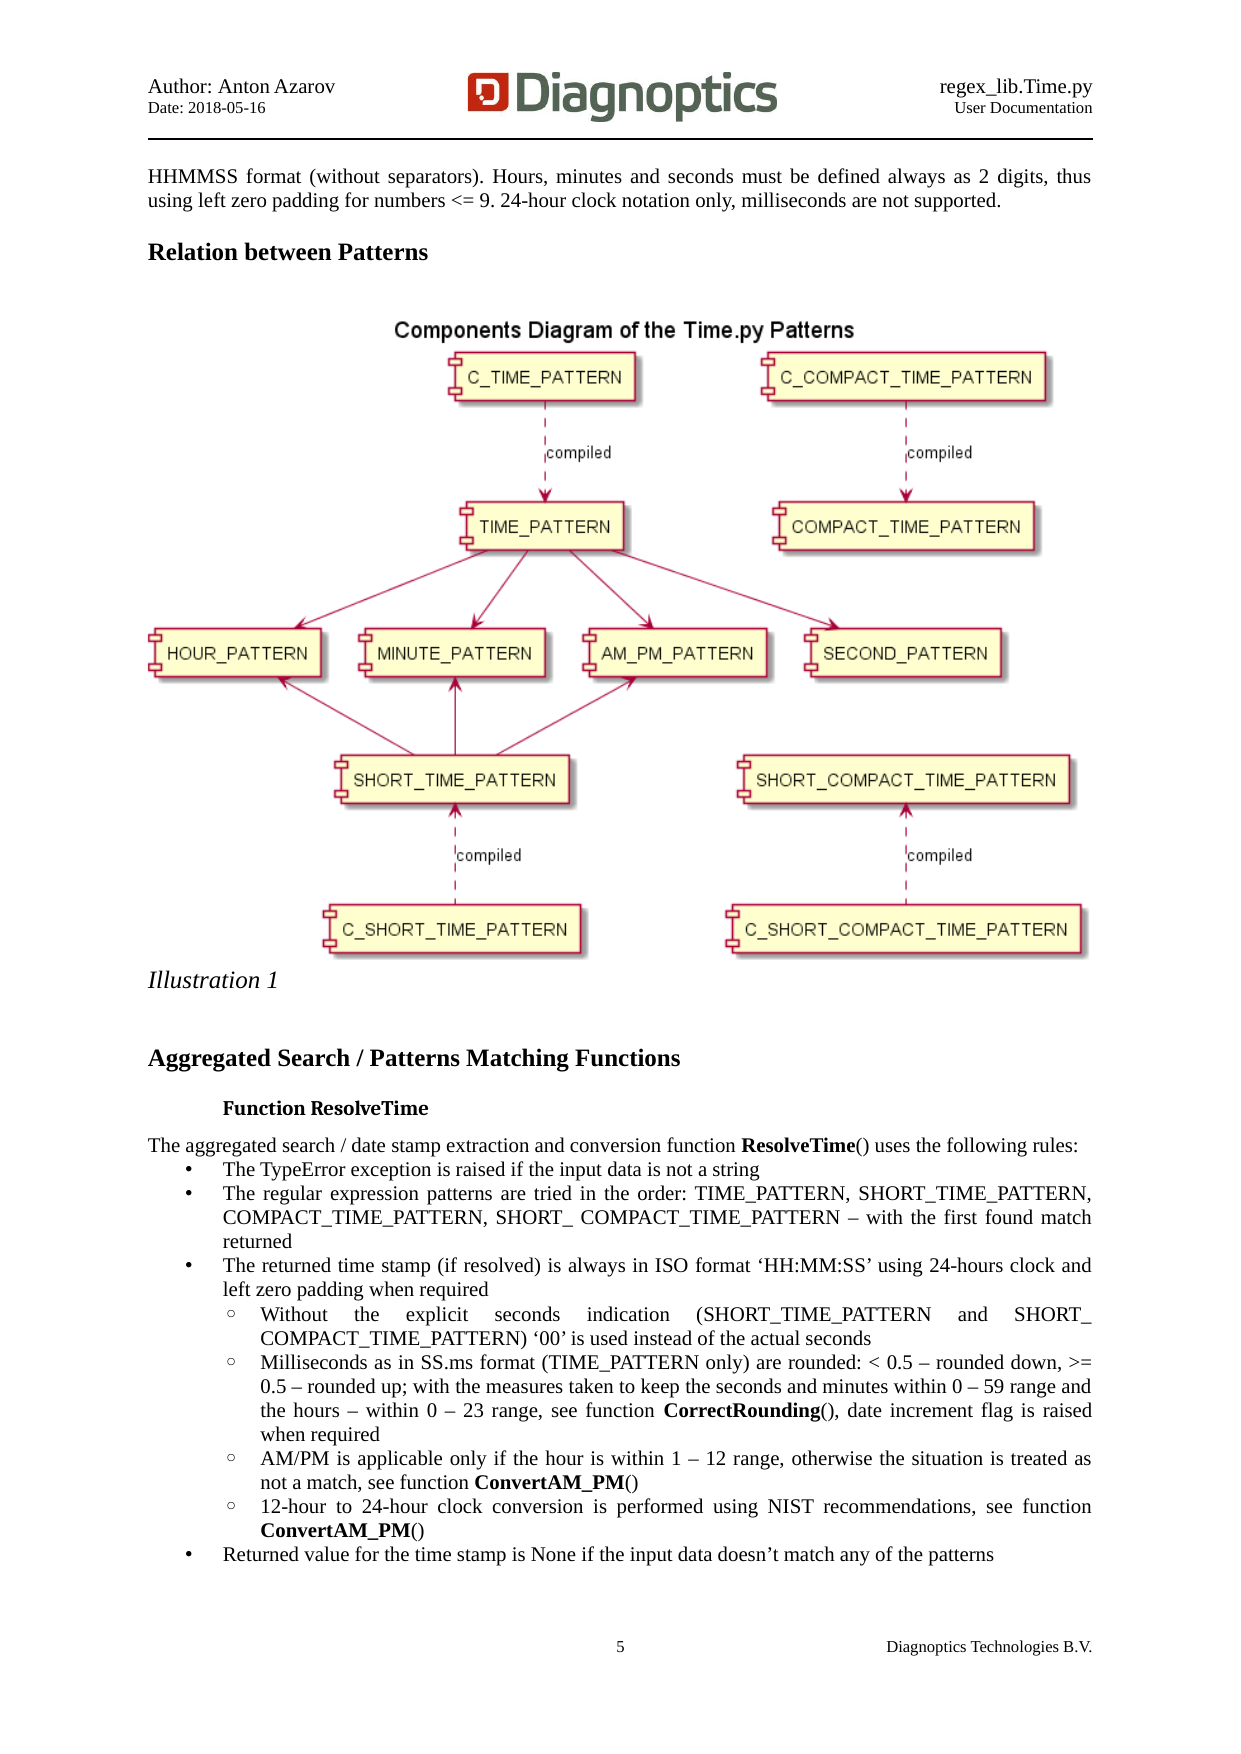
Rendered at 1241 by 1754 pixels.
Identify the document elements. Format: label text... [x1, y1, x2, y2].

picture [147, 314, 1093, 965]
subtitle Function ResolveTime [223, 1097, 1093, 1121]
list Without the explicit seconds indication (SHORT_TIME_PATTERN and SHORT_ COMPACT_TIME_PATTERN) ‘00’ is used instead of the actual seconds [223, 1301, 1093, 1349]
text Illustration 1 [148, 965, 1093, 994]
subtitle Relation between Patterns [148, 237, 1093, 266]
list AM/PM is applicable only if the hour is within 1 – 12 range, otherwise the situation is treated as not a match, see function ConvertAM_PM() [223, 1446, 1093, 1494]
list 12-hour to 24-hour clock conversion is performed using NIST recommendations, see function ConvertAM_PM() [223, 1494, 1093, 1542]
list Milliseconds as in SS.ms format (TIME_PATTERN only) are rounded: < 0.5 – rounded down, >= 0.5 – rounded up; with the measures taken to keep the seconds and minutes within 0 – 59 range and the hours – within 0 – 23 range, see function CorrectRounding(), date increment flag is raised when required [223, 1349, 1093, 1446]
list The regular expression patterns are tried in the order: TIME_PATTERN, SHORT_TIME_PATTERN, COMPACT_TIME_PATTERN, SHORT_ COMPACT_TIME_PATTERN – with the first found match returned [185, 1181, 1093, 1253]
picture [467, 72, 777, 122]
subtitle Aggregated Search / Patterns Matching Functions [148, 1043, 1093, 1072]
text HHMMSS format (without separators). Hours, minutes and seconds must be defined always as 2 digits, thus using left zero padding for numbers <= 9. 24-hour clock notation only, milliseconds are not supported. [148, 164, 1093, 212]
list The returned time stamp (if resolved) is always in ISO format ‘HH:MM:SS’ using 24-hours clock and left zero padding when required [185, 1253, 1093, 1301]
list The TypeError exception is raised if the input data is not a string [185, 1157, 1093, 1181]
text The aggregated search / date stamp extraction and conversion function ResolveTime() uses the following rules: [148, 1133, 1093, 1157]
list Returned value for the time stamp is None if the input data doesn’t match any of the patterns [185, 1542, 1093, 1566]
